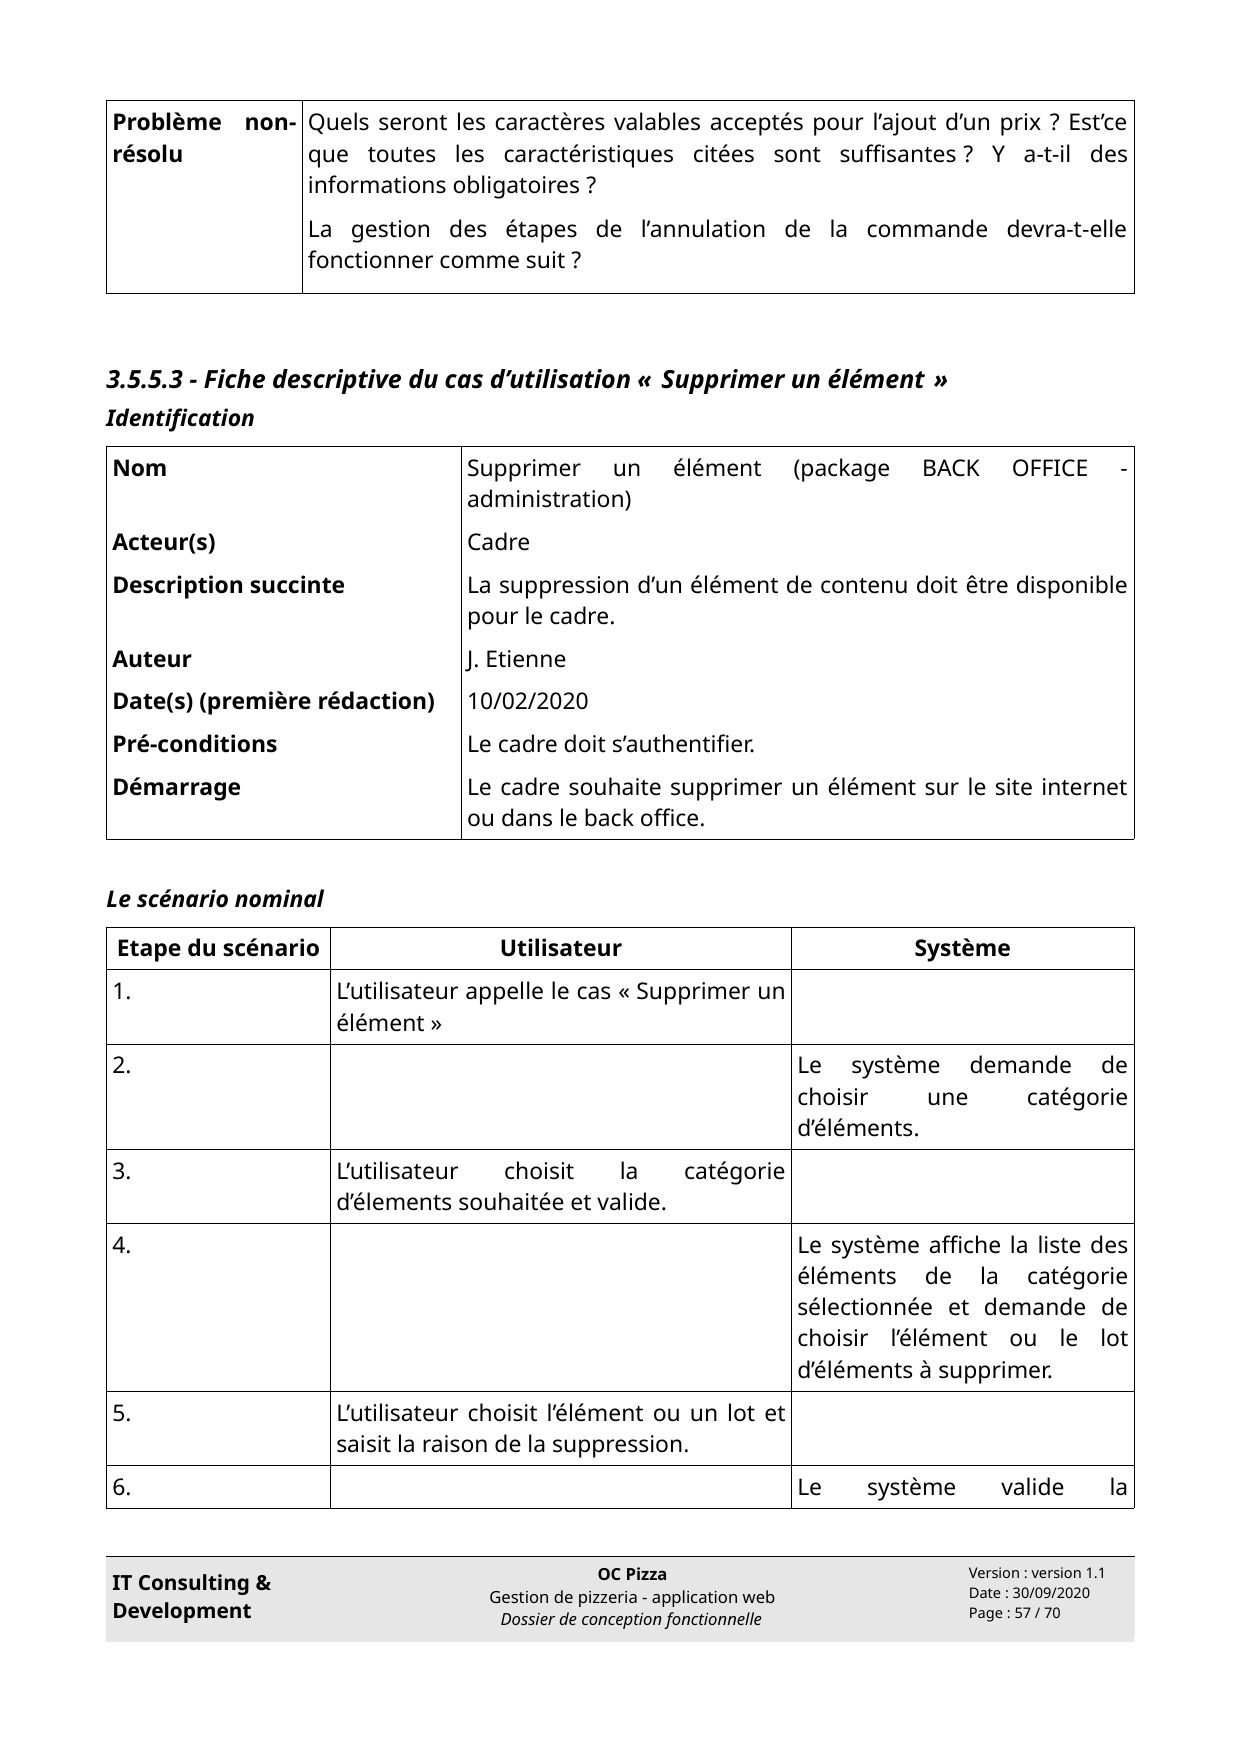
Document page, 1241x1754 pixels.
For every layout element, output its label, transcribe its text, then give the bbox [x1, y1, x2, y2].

table_cell [331, 1466, 791, 1507]
table_header Supprimer un élément (package BACK OFFICE - administration) [462, 447, 1134, 520]
table_cell [792, 1392, 1134, 1465]
table_cell J. Etienne [462, 637, 1134, 679]
table_cell [792, 1150, 1134, 1223]
table_cell Le système affiche la liste des éléments de la catégorie sélectionnée et demande de choisir l’élément ou le lot d’éléments à supprimer. [792, 1224, 1134, 1391]
table_cell La suppression d’un élément de contenu doit être disponible pour le cadre. [462, 563, 1134, 637]
text Identification [106, 402, 1134, 434]
text Le scénario nominal [106, 883, 1134, 914]
table_cell L’utilisateur choisit la catégorie d’élements souhaitée et valide. [331, 1150, 791, 1223]
table_cell Le cadre souhaite supprimer un élément sur le site internet ou dans le back office. [462, 765, 1134, 839]
table_cell Auteur [107, 637, 461, 679]
table_header Nom [107, 447, 461, 520]
table_cell 1. [107, 970, 330, 1043]
table_cell Description succinte [107, 563, 461, 637]
table_cell 2. [107, 1045, 330, 1149]
table_cell Date(s) (première rédaction) [107, 680, 461, 722]
table_cell 4. [107, 1224, 330, 1391]
table_header Etape du scénario [107, 928, 330, 969]
table_cell [792, 970, 1134, 1043]
table_cell Acteur(s) [107, 520, 461, 563]
table_cell 6. [107, 1466, 330, 1507]
table_header Utilisateur [331, 928, 791, 969]
table_header Système [792, 928, 1134, 969]
table_cell Le système valide la [792, 1466, 1134, 1507]
table_header Quels seront les caractères valables acceptés pour l’ajout d’un prix ? Est’ce que toutes les caractéristiques citées sont suffisantes ? Y a-t-il des informations obligatoires ? La gestion des étapes de l’annulation de la commande devra-t-elle fonctionner comme suit ? [303, 101, 1134, 293]
table_cell Cadre [462, 520, 1134, 563]
table_cell [331, 1045, 791, 1149]
table_cell 3. [107, 1150, 330, 1223]
subtitle Fiche descriptive du cas d’utilisation « Supprimer un élément » [106, 362, 1134, 396]
table_cell Pré-conditions [107, 722, 461, 765]
table_cell L’utilisateur appelle le cas « Supprimer un élément » [331, 970, 791, 1043]
table_cell 5. [107, 1392, 330, 1465]
table_cell L’utilisateur choisit l’élément ou un lot et saisit la raison de la suppression. [331, 1392, 791, 1465]
table_cell Le système demande de choisir une catégorie d’éléments. [792, 1045, 1134, 1149]
table_cell Le cadre doit s’authentifier. [462, 722, 1134, 765]
table_cell Démarrage [107, 765, 461, 839]
table_header Problème non-résolu [107, 101, 302, 293]
table_cell 10/02/2020 [462, 680, 1134, 722]
table_cell [331, 1224, 791, 1391]
